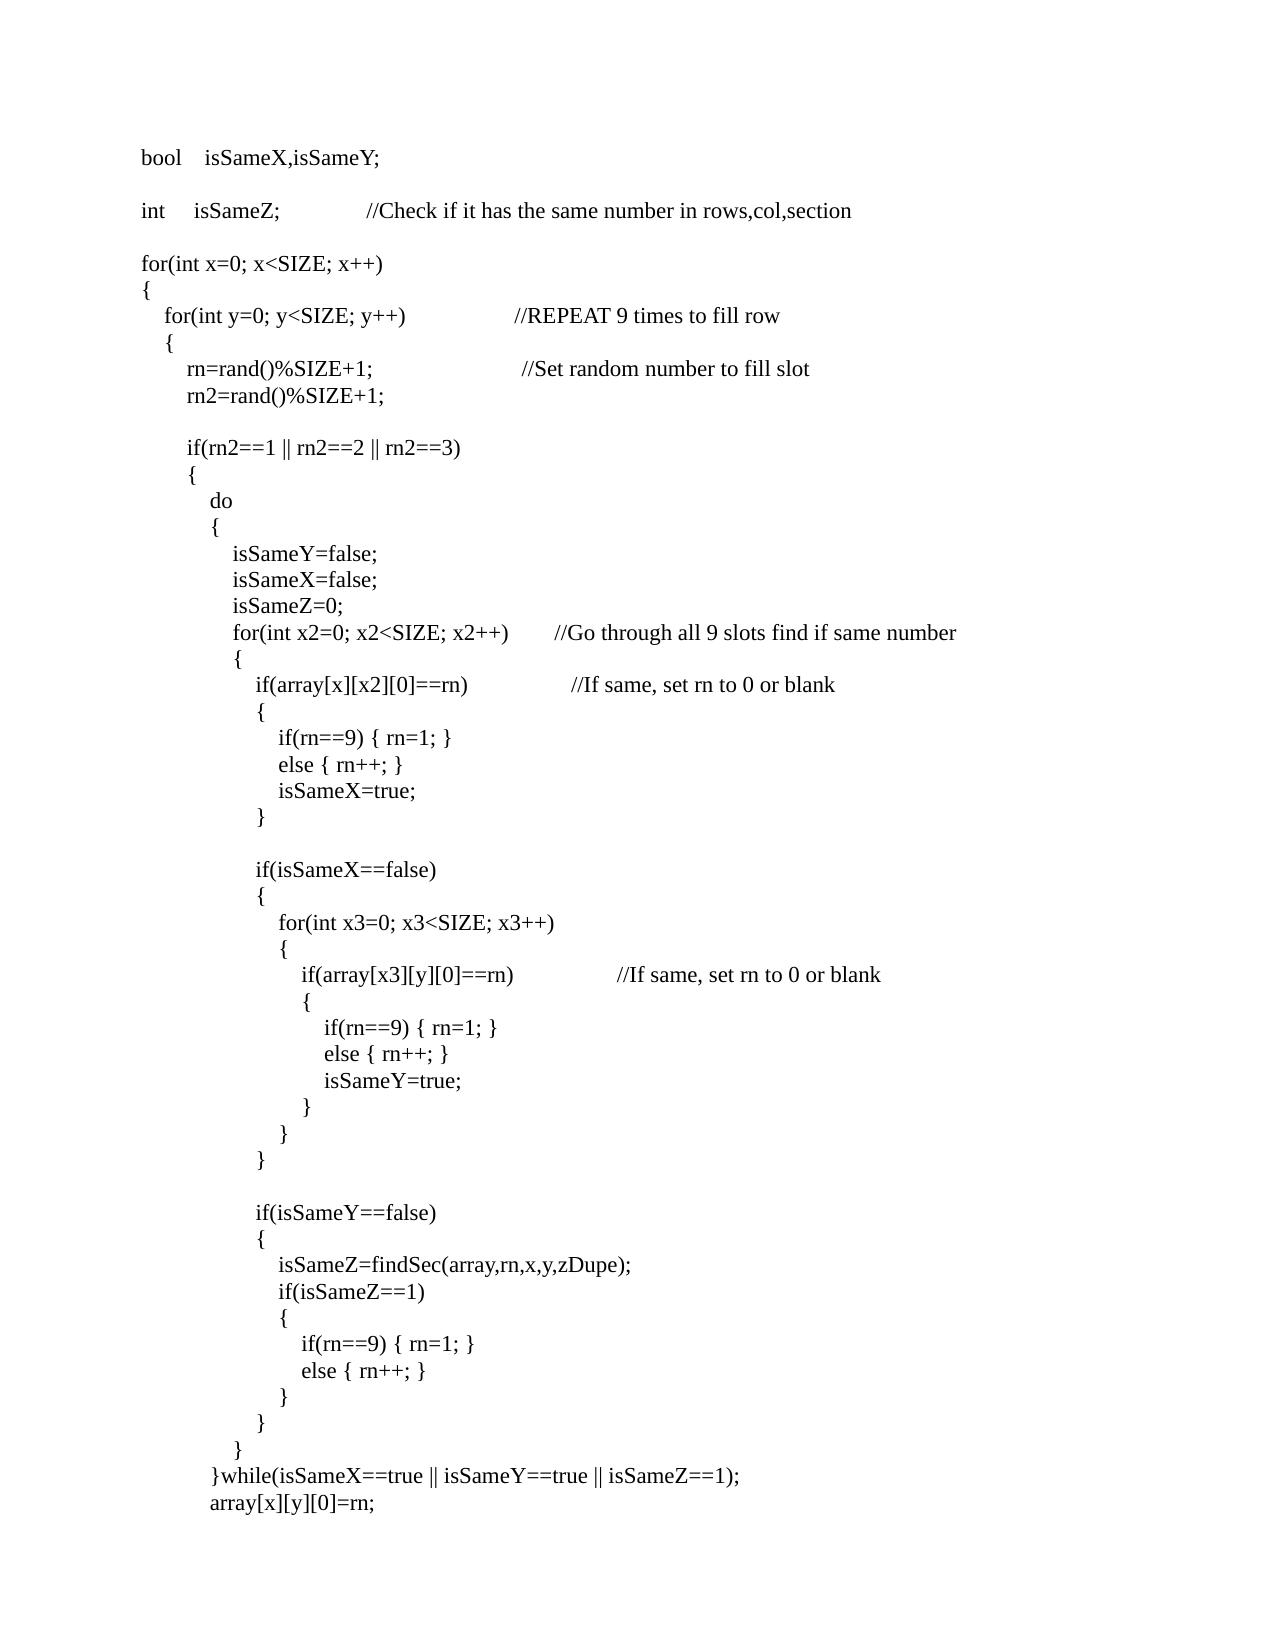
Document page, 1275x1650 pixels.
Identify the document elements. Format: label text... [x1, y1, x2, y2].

text if(isSameY==false) [118, 1199, 1157, 1225]
text } [118, 1146, 1157, 1172]
text { [118, 935, 1157, 961]
text for(int y=0; y<SIZE; y++) //REPEAT 9 times to fill row [118, 303, 1157, 329]
text { [118, 988, 1157, 1014]
text if(isSameX==false) [118, 856, 1157, 882]
text isSameX=true; [118, 777, 1157, 803]
text if(array[x][x2][0]==rn) //If same, set rn to 0 or blank [118, 672, 1157, 698]
text for(int x2=0; x2<SIZE; x2++) //Go through all 9 slots find if same number [118, 619, 1157, 645]
text { [118, 329, 1157, 355]
text { [118, 1304, 1157, 1330]
text }while(isSameX==true || isSameY==true || isSameZ==1); [118, 1462, 1157, 1488]
text isSameX=false; [118, 566, 1157, 592]
text array[x][y][0]=rn; [118, 1488, 1157, 1515]
text isSameZ=0; [118, 592, 1157, 619]
text { [118, 882, 1157, 909]
text rn=rand()%SIZE+1; //Set random number to fill slot [118, 355, 1157, 382]
text bool isSameX,isSameY; [118, 144, 1157, 171]
text if(rn==9) { rn=1; } [118, 724, 1157, 751]
text isSameY=false; [118, 540, 1157, 566]
text isSameY=true; [118, 1067, 1157, 1093]
text } [118, 803, 1157, 830]
text { [118, 1225, 1157, 1251]
text } [118, 1093, 1157, 1119]
text isSameZ=findSec(array,rn,x,y,zDupe); [118, 1251, 1157, 1278]
text if(array[x3][y][0]==rn) //If same, set rn to 0 or blank [118, 961, 1157, 988]
text { [118, 461, 1157, 487]
text do [118, 487, 1157, 513]
text else { rn++; } [118, 1041, 1157, 1067]
text } [118, 1436, 1157, 1462]
text { [118, 513, 1157, 540]
text { [118, 698, 1157, 724]
text else { rn++; } [118, 1357, 1157, 1383]
text if(rn==9) { rn=1; } [118, 1330, 1157, 1357]
text for(int x=0; x<SIZE; x++) [118, 250, 1157, 276]
text for(int x3=0; x3<SIZE; x3++) [118, 909, 1157, 935]
text int isSameZ; //Check if it has the same number in rows,col,section [118, 197, 1157, 223]
text rn2=rand()%SIZE+1; [118, 382, 1157, 408]
text } [118, 1383, 1157, 1409]
text if(rn==9) { rn=1; } [118, 1014, 1157, 1041]
text else { rn++; } [118, 751, 1157, 777]
text { [118, 276, 1157, 303]
text if(isSameZ==1) [118, 1278, 1157, 1304]
text } [118, 1119, 1157, 1146]
text if(rn2==1 || rn2==2 || rn2==3) [118, 434, 1157, 461]
text { [118, 645, 1157, 672]
text } [118, 1409, 1157, 1436]
